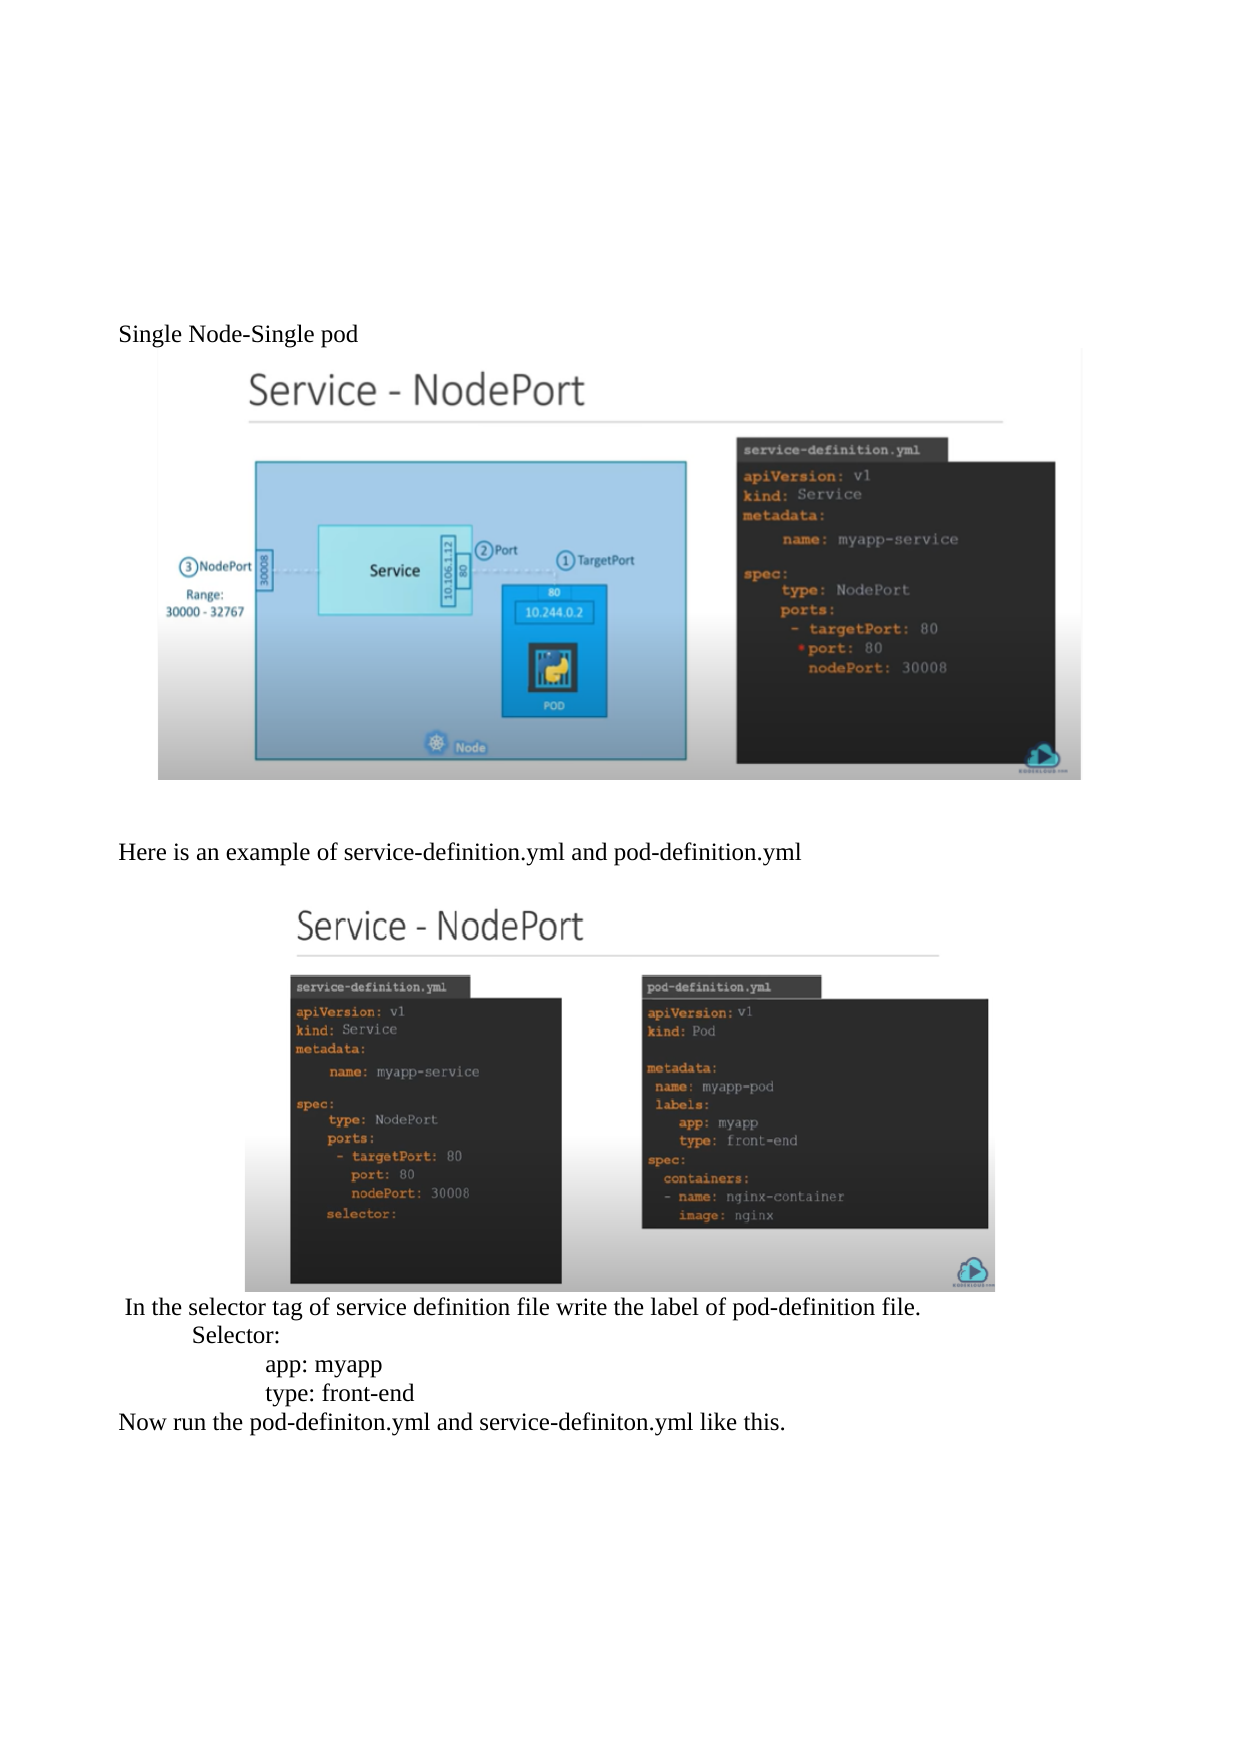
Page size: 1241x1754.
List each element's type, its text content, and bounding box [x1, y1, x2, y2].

text Here is an example of service-definition.yml and pod-definition.yml [118, 837, 1122, 866]
text Single Node-Single pod [118, 319, 1122, 348]
text type: front-end [118, 1378, 1122, 1407]
text Now run the pod-definiton.yml and service-definiton.yml like this. [118, 1407, 1122, 1435]
picture [244, 894, 996, 1292]
text app: myapp [118, 1349, 1122, 1378]
picture [157, 348, 1083, 780]
text In the selector tag of service definition file write the label of pod-definition file. [118, 895, 1122, 1320]
text Selector: [118, 1320, 1122, 1349]
